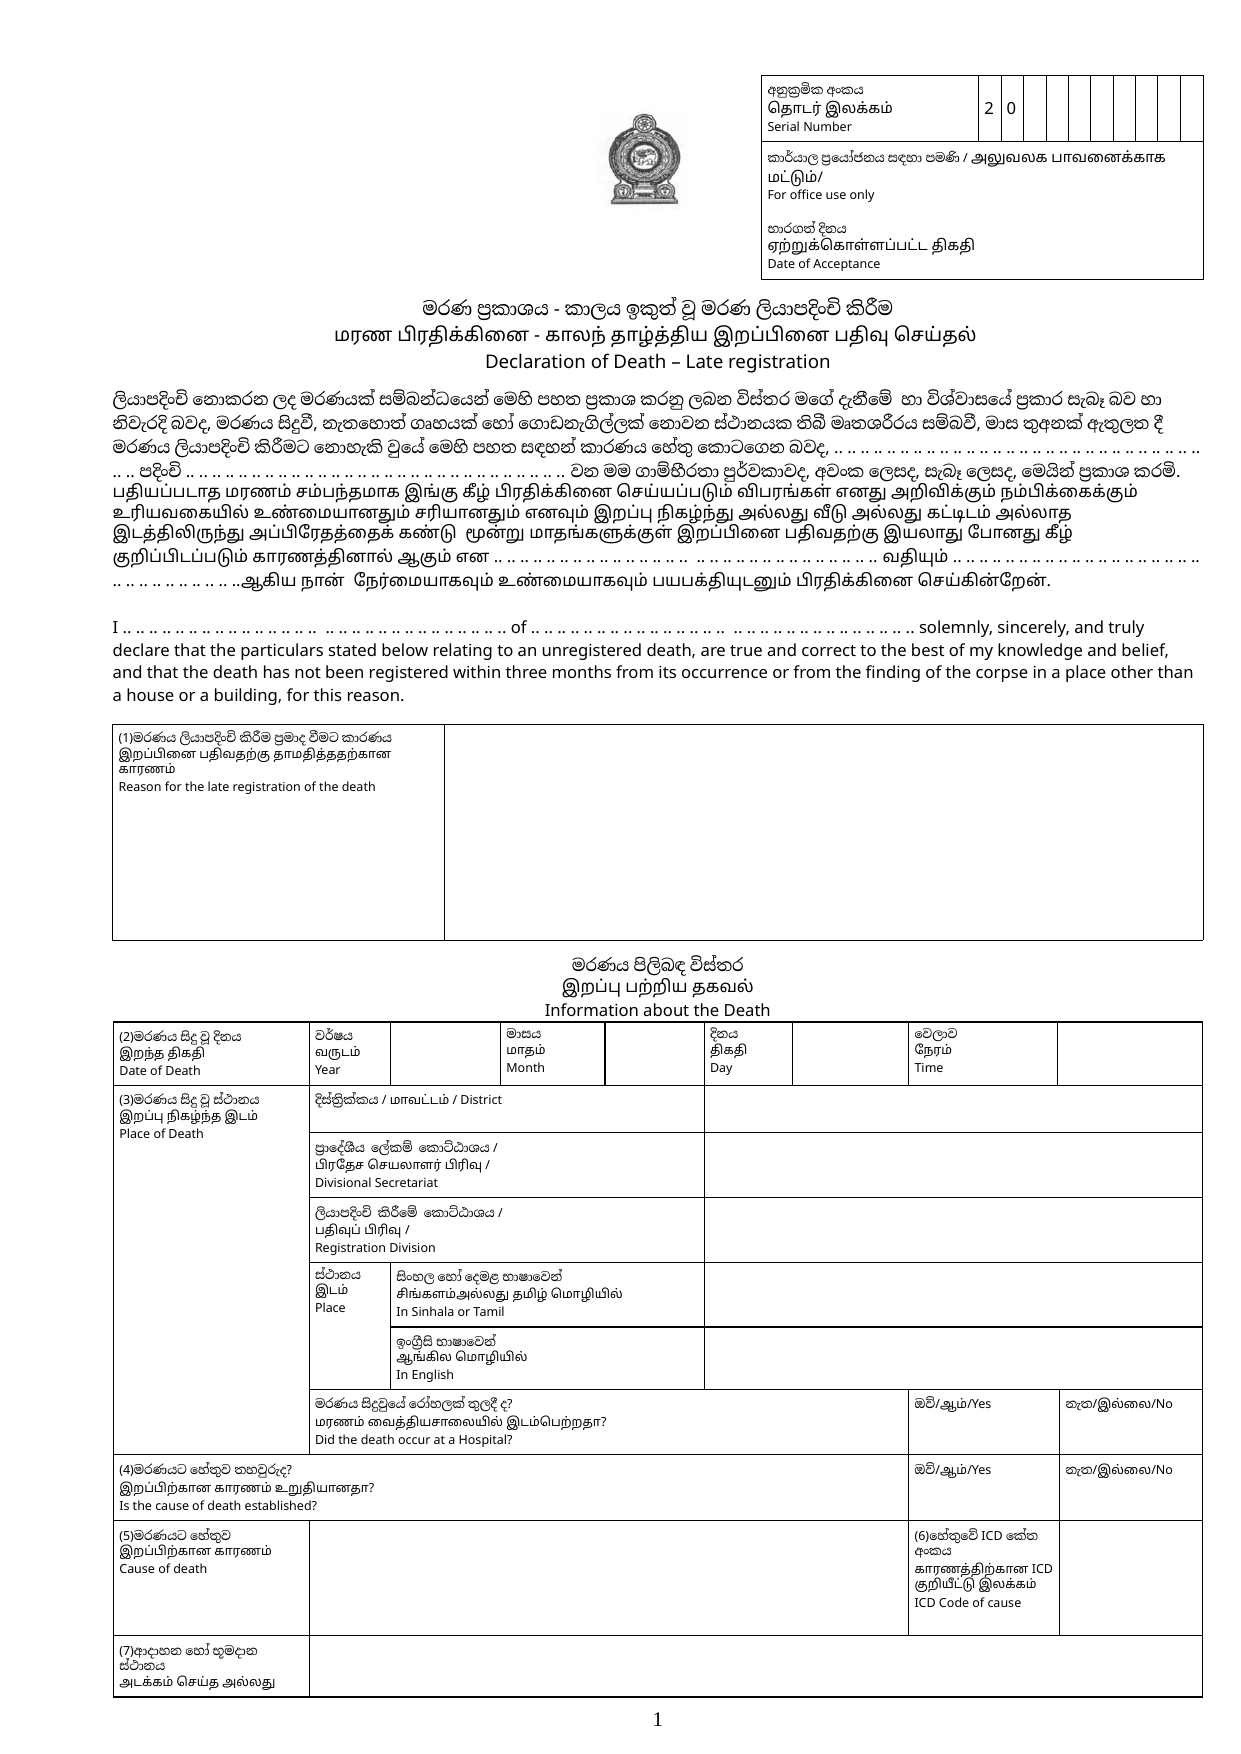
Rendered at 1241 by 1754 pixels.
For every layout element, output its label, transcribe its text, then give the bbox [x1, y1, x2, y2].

table_cell නැත/இல்லை/No [1060, 1390, 1202, 1454]
table_cell [1060, 1521, 1202, 1635]
table_cell ඉංග්‍රීසි භාෂාවෙන් ஆங்கில மொழியில் In English [391, 1328, 704, 1388]
table_header [1136, 76, 1157, 141]
table_header (1)මරණය ලියාපදිංචි කිරීම ප්‍රමාද වීමට කාරණය இறப்பினை பதிவதற்கு தாமதித்ததற்கான காரணம் Reason for the late registration of the death [113, 725, 444, 940]
table_cell මරණය සිදුවුයේ රෝහලක් තුලදී ද? மரணம் வைத்தியசாலையில் இடம்பெற்றதா? Did the death occur at a Hospital? [310, 1390, 908, 1454]
table_cell (4)මරණයට හේතුව තහවුරුද? இறப்பிற்கான காரணம் உறுதியானதா? Is the cause of death established? [114, 1455, 908, 1520]
table_cell (6)හේතුවේ ICD කේත අංකය காரணத்திற்கான ICD குறியீட்டு இலக்கம் ICD Code of cause [909, 1521, 1059, 1635]
text பதியப்படாத மரணம் சம்பந்தமாக இங்கு கீழ் பிரதிக்கினை செய்யப்படும் விபரங்கள் எனது அறிவிக்கும் நம்பிக்கைக்கும் உரியவகையில் உண்மையானதும் சரியானதும் எனவும் இறப்பு நிகழ்ந்து அல்லது வீடு அல்லது கட்டிடம் அல்லாத இடத்திலிருந்து அப்பிரேதத்தைக் கண்டு மூன்று மாதங்களுக்குள் இறப்பினை பதிவதற்கு இயலாது போனது கீழ் குறிப்பிடப்படும் காரணத்தினால் ஆகும் என .. .. .. .. .. .. .. .. .. .. .. .. .. .. .. .. .. .. .. .. .. .. .. .. .. .. .. .. .. வதியும் .. .. .. .. .. .. .. .. .. .. .. .. .. .. .. .. .. .. .. .. .. .. .. .. .. .. .. .. ..ஆகிய நான் நேர்மையாகவும் உண்மையாகவும் பயபக்தியுடனும் பிரதிக்கினை செய்கின்றேன். [112, 483, 1203, 593]
table_cell [705, 1086, 1202, 1132]
table_cell [331, 141, 761, 278]
table_cell කාර්යාල ප්‍රයෝජනය සඳහා පමණි / அலுவலக பாவனைக்காக மட்டும்/ For office use only භාරගත් දිනය ஏற்றுக்கொள்ளப்பட்ட திகதி Date of Acceptance [762, 142, 1203, 278]
table_header [1069, 76, 1090, 141]
table_header [391, 1023, 500, 1084]
table_header [793, 1023, 908, 1084]
table_header දිනය திகதி Day [705, 1023, 792, 1084]
text மரண பிரதிக்கினை - காலந் தாழ்த்திய இறப்பினை பதிவு செய்தல் [112, 321, 1203, 348]
table_header වර්ෂය வருடம் Year [310, 1023, 390, 1084]
text Declaration of Death – Late registration [112, 348, 1203, 374]
table_cell (5)මරණයට හේතුව இறப்பிற்கான காரணம் Cause of death [114, 1521, 309, 1635]
table_cell ඔව්/ஆம்/Yes [909, 1390, 1059, 1454]
table_cell ලියාපදිංචි කිරීමේ කොට්ඨාශය / பதிவுப் பிரிவு / Registration Division [310, 1198, 704, 1262]
table_header වෙලාව நேரம் Time [909, 1023, 1057, 1084]
table_header 0 [1002, 76, 1023, 141]
table_cell [705, 1133, 1202, 1197]
table_header මාසය மாதம் Month [501, 1023, 604, 1084]
text මරණය පිලිබඳ විස්තර [112, 957, 1203, 978]
table_cell [705, 1198, 1202, 1262]
table_cell [310, 1521, 908, 1635]
table_cell [310, 1636, 1202, 1696]
text මරණ ප්‍රකාශය - කාලය ඉකුත් වූ මරණ ලියාපදිංචි කිරීම [112, 296, 1203, 321]
table_cell (3)මරණය සිදු වූ ස්ථානය இறப்பு நிகழ்ந்த இடம் Place of Death [114, 1086, 309, 1454]
table_header (2)මරණය සිදු වූ දිනය இறந்த திகதி Date of Death [114, 1023, 309, 1084]
table_header [445, 725, 1203, 940]
table_cell ප්‍රාදේශීය ලේකම් කොට්ඨාශය / பிரதேச செயலாளர் பிரிவு / Divisional Secretariat [310, 1133, 704, 1197]
table_header [1181, 76, 1203, 141]
table_header [331, 75, 761, 141]
table_header [1091, 76, 1113, 141]
table_cell ඔව්/ஆம்/Yes [909, 1455, 1059, 1520]
table_header [606, 1023, 704, 1084]
table_header [1158, 76, 1180, 141]
table_cell ස්ථානය இடம் Place [310, 1263, 390, 1388]
text Information about the Death [112, 999, 1203, 1021]
table_header [1058, 1023, 1202, 1084]
table_header 2 [979, 76, 1001, 141]
table_cell නැත/இல்லை/No [1060, 1455, 1202, 1520]
table_cell [705, 1328, 1202, 1388]
text ලියාපදිංචි නොකරන ලද මරණයක් සම්බන්ධයෙන් මෙහි පහත ප්‍රකාශ කරනු ලබන විස්තර මගේ දැනීමේ හා විශ්වාසයේ ප්‍රකාර සැබෑ බව හා නිවැරදි බවද, මරණය සිදුවී, නැතහොත් ගෘහයක් හෝ ගොඩනැගිල්ලක් නොවන ස්ථානයක තිබී මෘතශරීරය සම්බවී, මාස තුඅනක් ඇතුලත දී මරණය ලියාපදිංචි කිරීමට නොහැකි වුයේ මෙහි පහත සඳහන් කාරණය හේතු කොටගෙන බවද, .. .. .. .. .. .. .. .. .. .. .. .. .. .. .. .. .. .. .. .. .. .. .. .. .. .. .. .. .. .. පදිංචි .. .. .. .. .. .. .. .. .. .. .. .. .. .. .. .. .. .. .. .. .. .. .. .. .. .. .. .. .. වන මම ගාම්භීරතා පුර්වකාවද, අවංක ලෙසද, සැබෑ ලෙසද, මෙයින් ප්‍රකාශ කරමි. [112, 391, 1203, 483]
text I .. .. .. .. .. .. .. .. .. .. .. .. .. .. .. .. .. .. .. .. .. .. .. .. .. .. .. .. .. of .. .. .. .. .. .. .. .. .. .. .. .. .. .. .. .. .. .. .. .. .. .. .. .. .. .. .. .. .. solemnly, sincerely, and truly declare that the particulars stated below relating to an unregistered death, are true and correct to the best of my knowledge and belief, and that the death has not been registered within three months from its occurrence or from the finding of the corpse in a place other than a house or a building, for this reason. [112, 616, 1203, 707]
table_cell (7)ආදාහන හෝ භූමදාන ස්ථානය அடக்கம் செய்த அல்லது [114, 1636, 309, 1696]
table_cell [705, 1263, 1202, 1326]
text இறப்பு பற்றிய தகவல் [112, 978, 1203, 999]
picture [596, 110, 690, 211]
table_cell සිංහල හෝ දෙමළ භාෂාවෙන් சிங்களம்அல்லது தமிழ் மொழியில் In Sinhala or Tamil [391, 1263, 704, 1326]
table_header අනුක්‍රමික අංකය தொடர் இலக்கம் Serial Number [762, 76, 978, 141]
table_header [1114, 76, 1135, 141]
table_header [1047, 76, 1068, 141]
table_cell දිස්ත්‍රික්කය / மாவட்டம் / District [310, 1086, 704, 1132]
table_header [1024, 76, 1046, 141]
